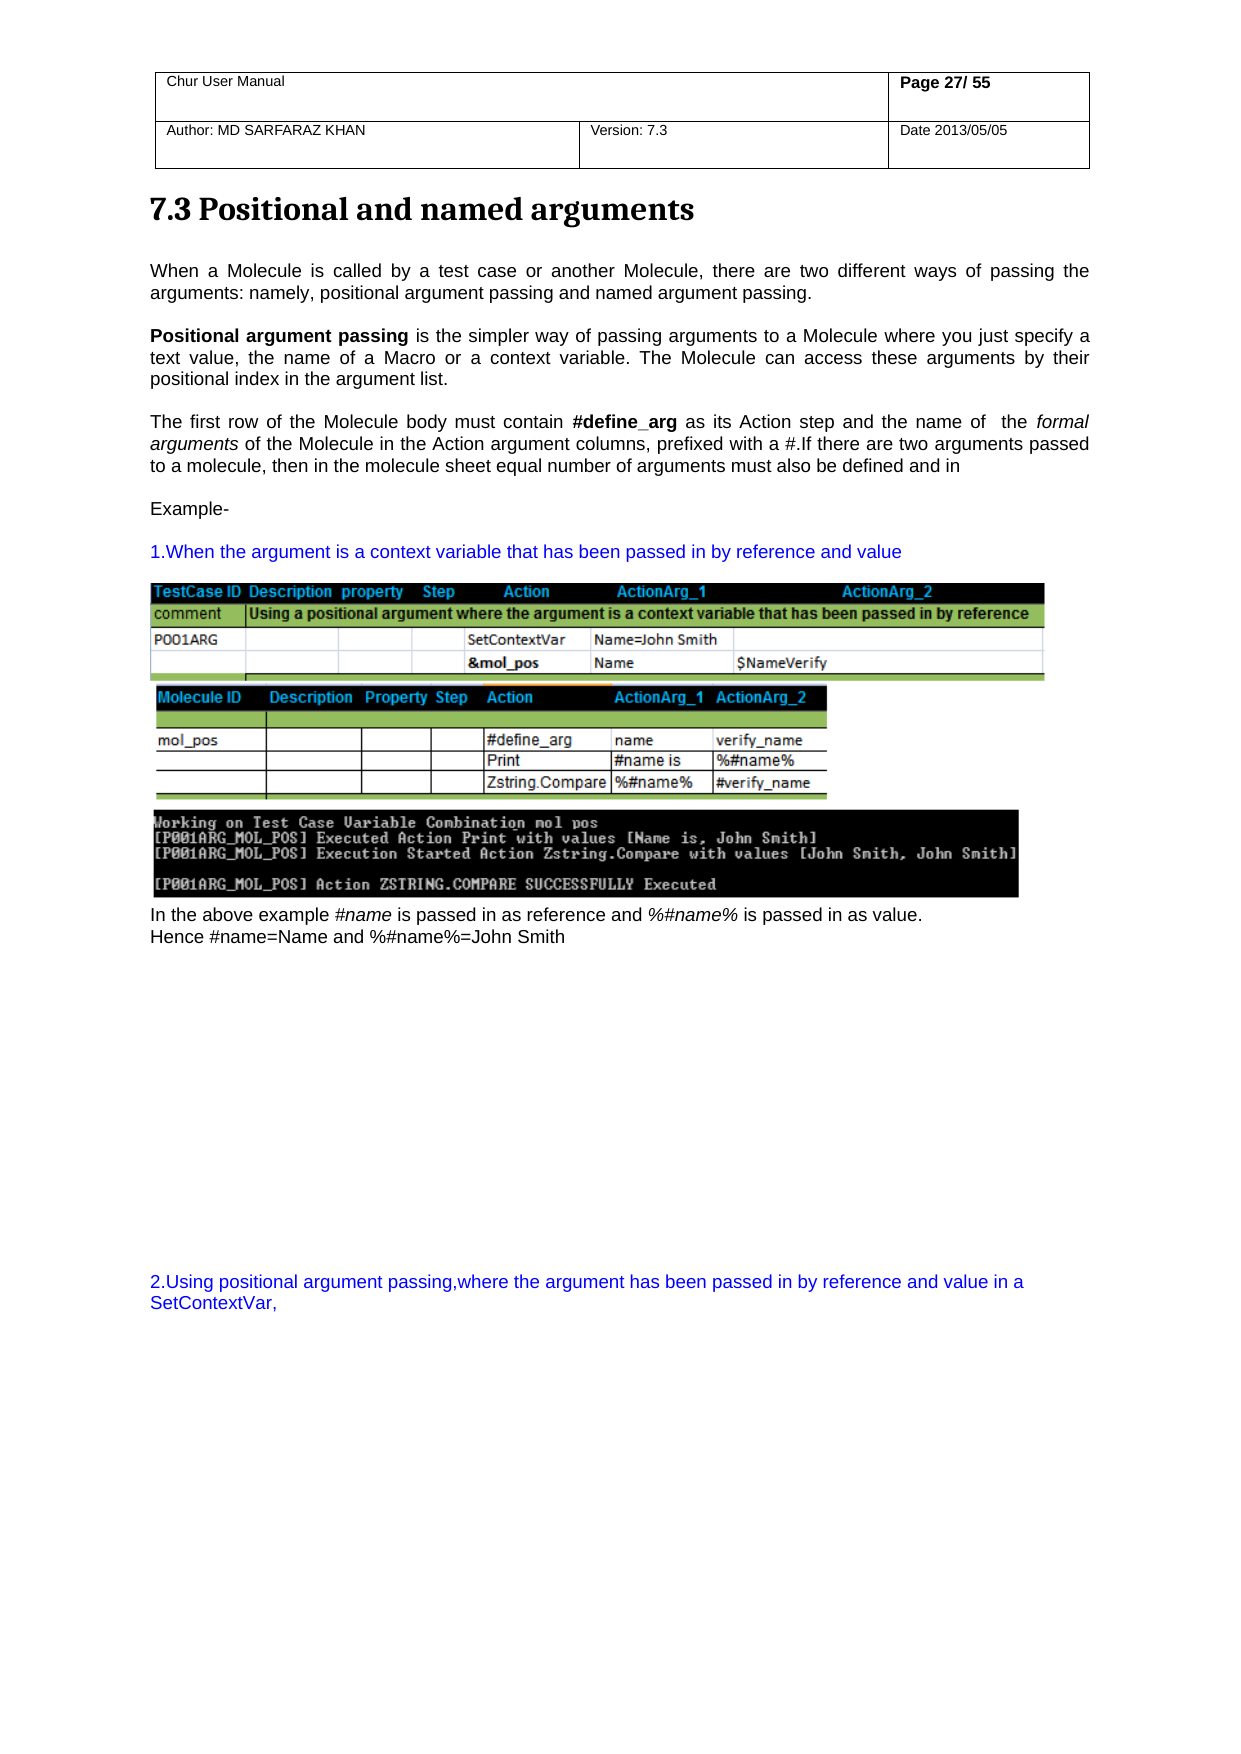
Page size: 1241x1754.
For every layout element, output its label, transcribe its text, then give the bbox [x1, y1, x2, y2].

text Hence #name=Name and %#name%=John Smith [150, 926, 1090, 947]
text In the above example #name is passed in as reference and %#name% is passed in as value. [150, 904, 1090, 926]
text 1.When the argument is a context variable that has been passed in by reference and value [150, 541, 1090, 562]
subtitle 7.3 Positional and named arguments [150, 190, 1090, 228]
picture [150, 583, 1091, 904]
text When a Molecule is called by a test case or another Molecule, there are two different ways of passing the arguments: namely, positional argument passing and named argument passing. [150, 260, 1090, 303]
text Example- [150, 497, 1090, 519]
text Positional argument passing is the simpler way of passing arguments to a Molecule where you just specify a text value, the name of a Macro or a context variable. The Molecule can access these arguments by their positional index in the argument list. [150, 325, 1090, 390]
text 2.Using positional argument passing,where the argument has been passed in by reference and value in a SetContextVar, [150, 1271, 1090, 1314]
text The first row of the Molecule body must contain #define_arg as its Action step and the name of the formal arguments of the Molecule in the Action argument columns, prefixed with a #.If there are two arguments passed to a molecule, then in the molecule sheet equal number of arguments must also be defined and in [150, 411, 1090, 476]
